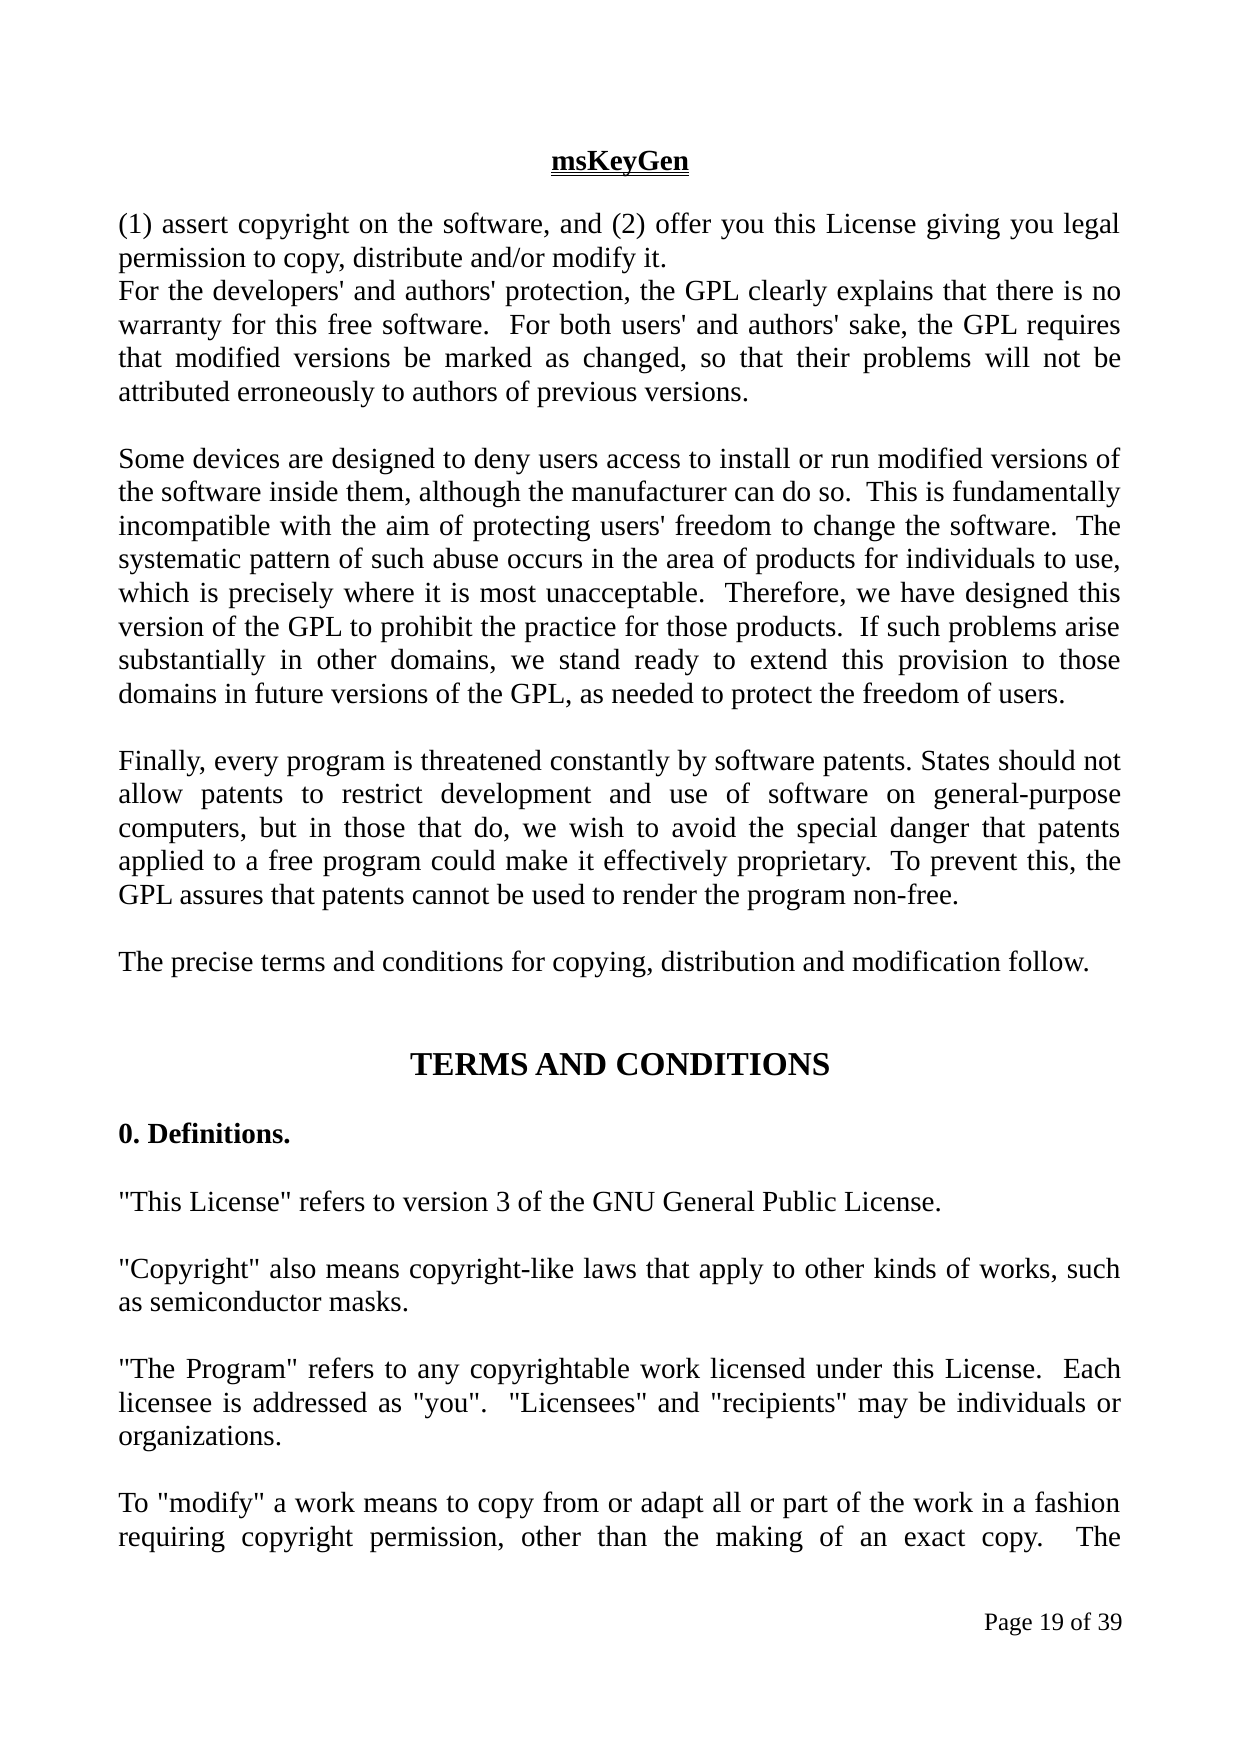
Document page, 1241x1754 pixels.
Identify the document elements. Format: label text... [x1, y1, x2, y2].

text (1) assert copyright on the software, and (2) offer you this License giving you legal permission to copy, distribute and/or modify it. [118, 206, 1122, 273]
text For the developers' and authors' protection, the GPL clearly explains that there is no warranty for this free software. For both users' and authors' sake, the GPL requires that modified versions be marked as changed, so that their problems will not be attributed erroneously to authors of previous versions. [118, 273, 1122, 407]
text "This License" refers to version 3 of the GNU General Public License. [118, 1184, 1122, 1217]
text Finally, every program is threatened constantly by software patents. States should not allow patents to restrict development and use of software on general-purpose computers, but in those that do, we wish to avoid the special danger that patents applied to a free program could make it effectively proprietary. To prevent this, the GPL assures that patents cannot be used to render the program non-free. [118, 743, 1122, 911]
text 0. Definitions. [118, 1117, 1122, 1150]
text The precise terms and conditions for copying, distribution and modification follow. [118, 944, 1122, 978]
text To "modify" a work means to copy from or adapt all or part of the work in a fashion requiring copyright permission, other than the making of an exact copy. The [118, 1486, 1122, 1553]
text "The Program" refers to any copyrightable work licensed under this License. Each licensee is addressed as "you". "Licensees" and "recipients" may be individuals or organizations. [118, 1351, 1122, 1452]
text Some devices are designed to deny users access to install or run modified versions of the software inside them, although the manufacturer can do so. This is fundamentally incompatible with the aim of protecting users' freedom to change the software. The systematic pattern of such abuse occurs in the area of products for individuals to use, which is precisely where it is most unacceptable. Therefore, we have designed this version of the GPL to prohibit the practice for those products. If such problems arise substantially in other domains, we stand ready to extend this provision to those domains in future versions of the GPL, as needed to protect the freedom of users. [118, 441, 1122, 709]
text TERMS AND CONDITIONS [118, 1045, 1122, 1083]
text "Copyright" also means copyright-like laws that apply to other kinds of works, such as semiconductor masks. [118, 1251, 1122, 1318]
